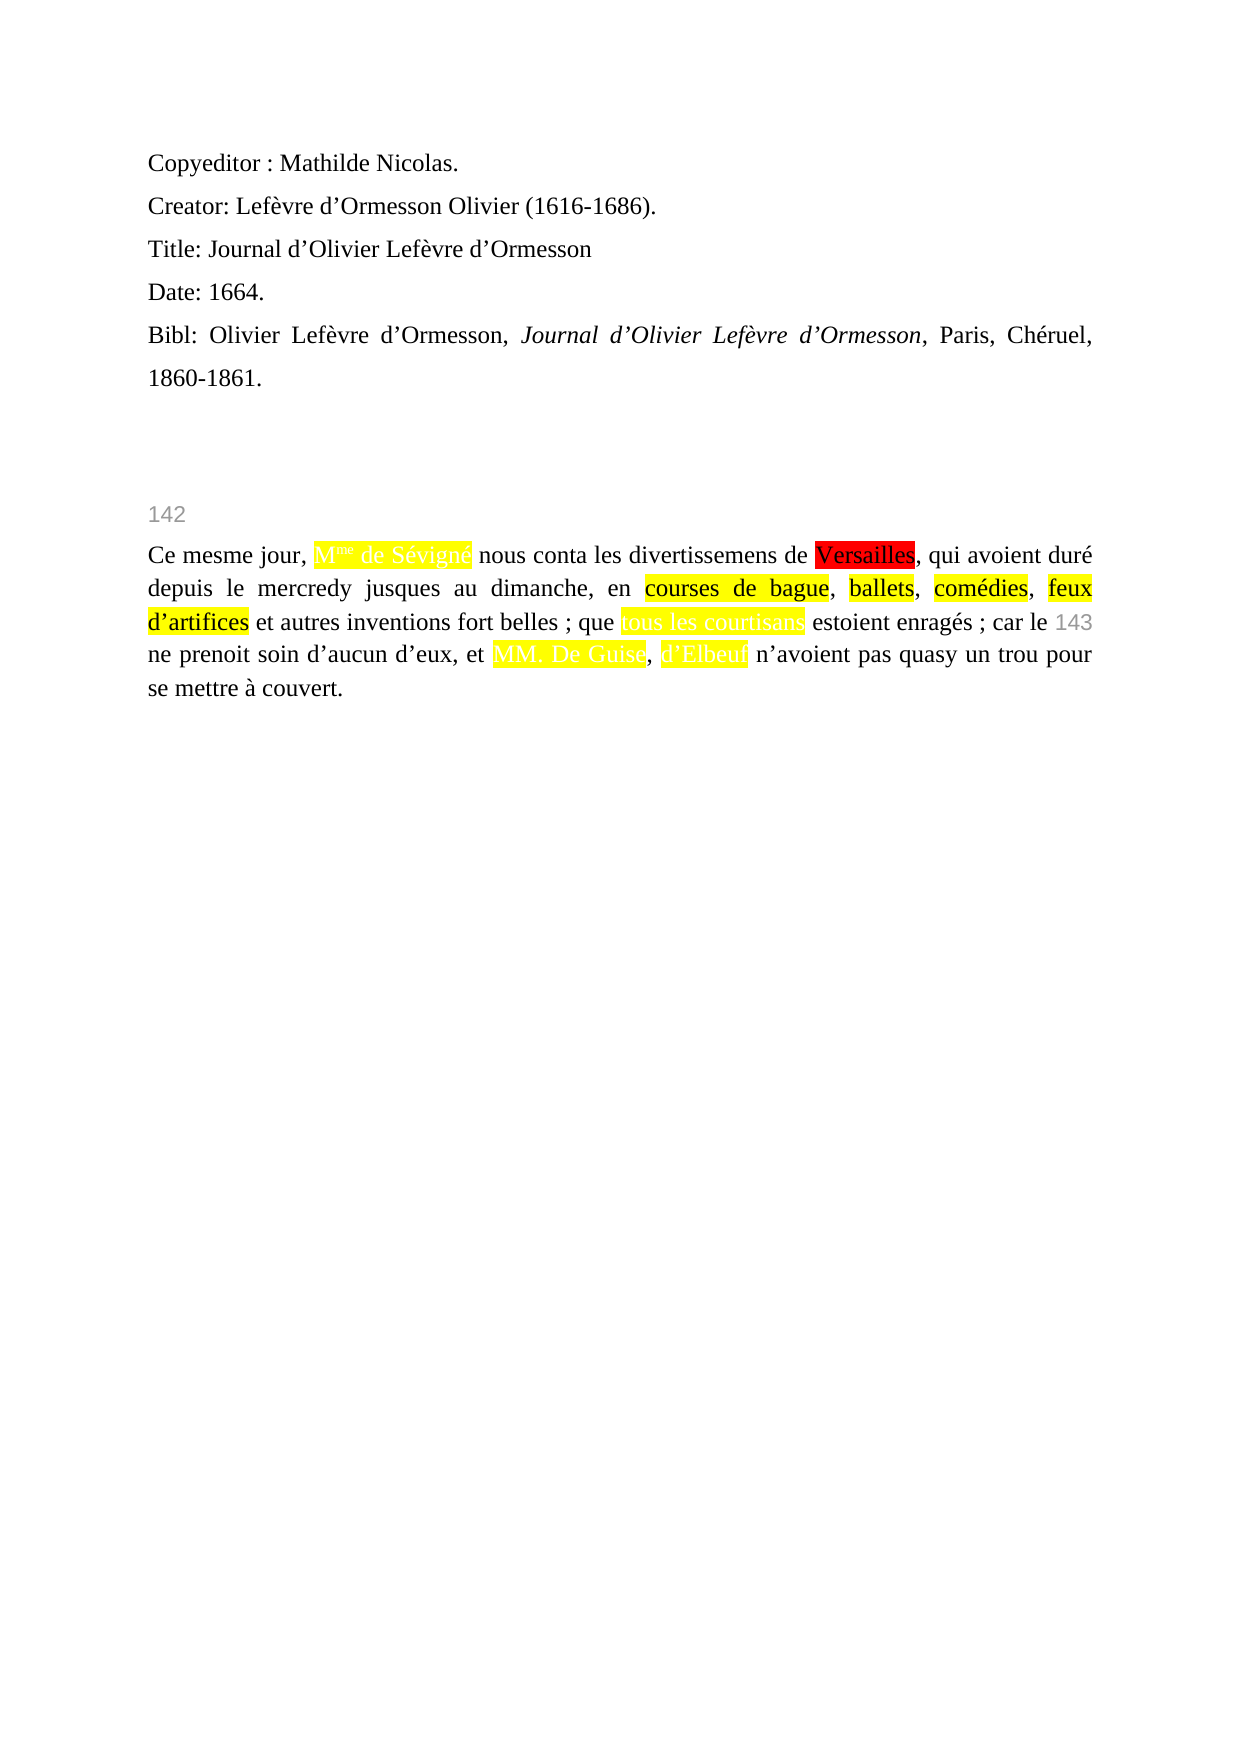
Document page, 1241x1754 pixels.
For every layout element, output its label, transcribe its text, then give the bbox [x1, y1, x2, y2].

text 142 [186, 501, 1093, 528]
text Bibl: Olivier Lefèvre d’Ormesson, Journal d’Olivier Lefèvre d’Ormesson, Paris, Chéruel, 1860-1861. [148, 320, 1093, 392]
text Date: 1664. [148, 277, 1093, 306]
text Ce mesme jour, Mme de Sévigné nous conta les divertissemens de Versailles, qui avoient duré depuis le mercredy jusques au dimanche, en courses de bague, ballets, comédies, feux d’artifices et autres inventions fort belles ; que tous les courtisans estoient enragés ; car le 143 ne prenoit soin d’aucun d’eux, et MM. De Guise, d’Elbeuf n’avoient pas quasy un trou pour se mettre à couvert. [148, 541, 1093, 701]
text Creator: Lefèvre d’Ormesson Olivier (1616-1686). [148, 191, 1093, 219]
text Copyeditor : Mathilde Nicolas. [148, 148, 1093, 176]
text Title: Journal d’Olivier Lefèvre d’Ormesson [148, 234, 1093, 263]
